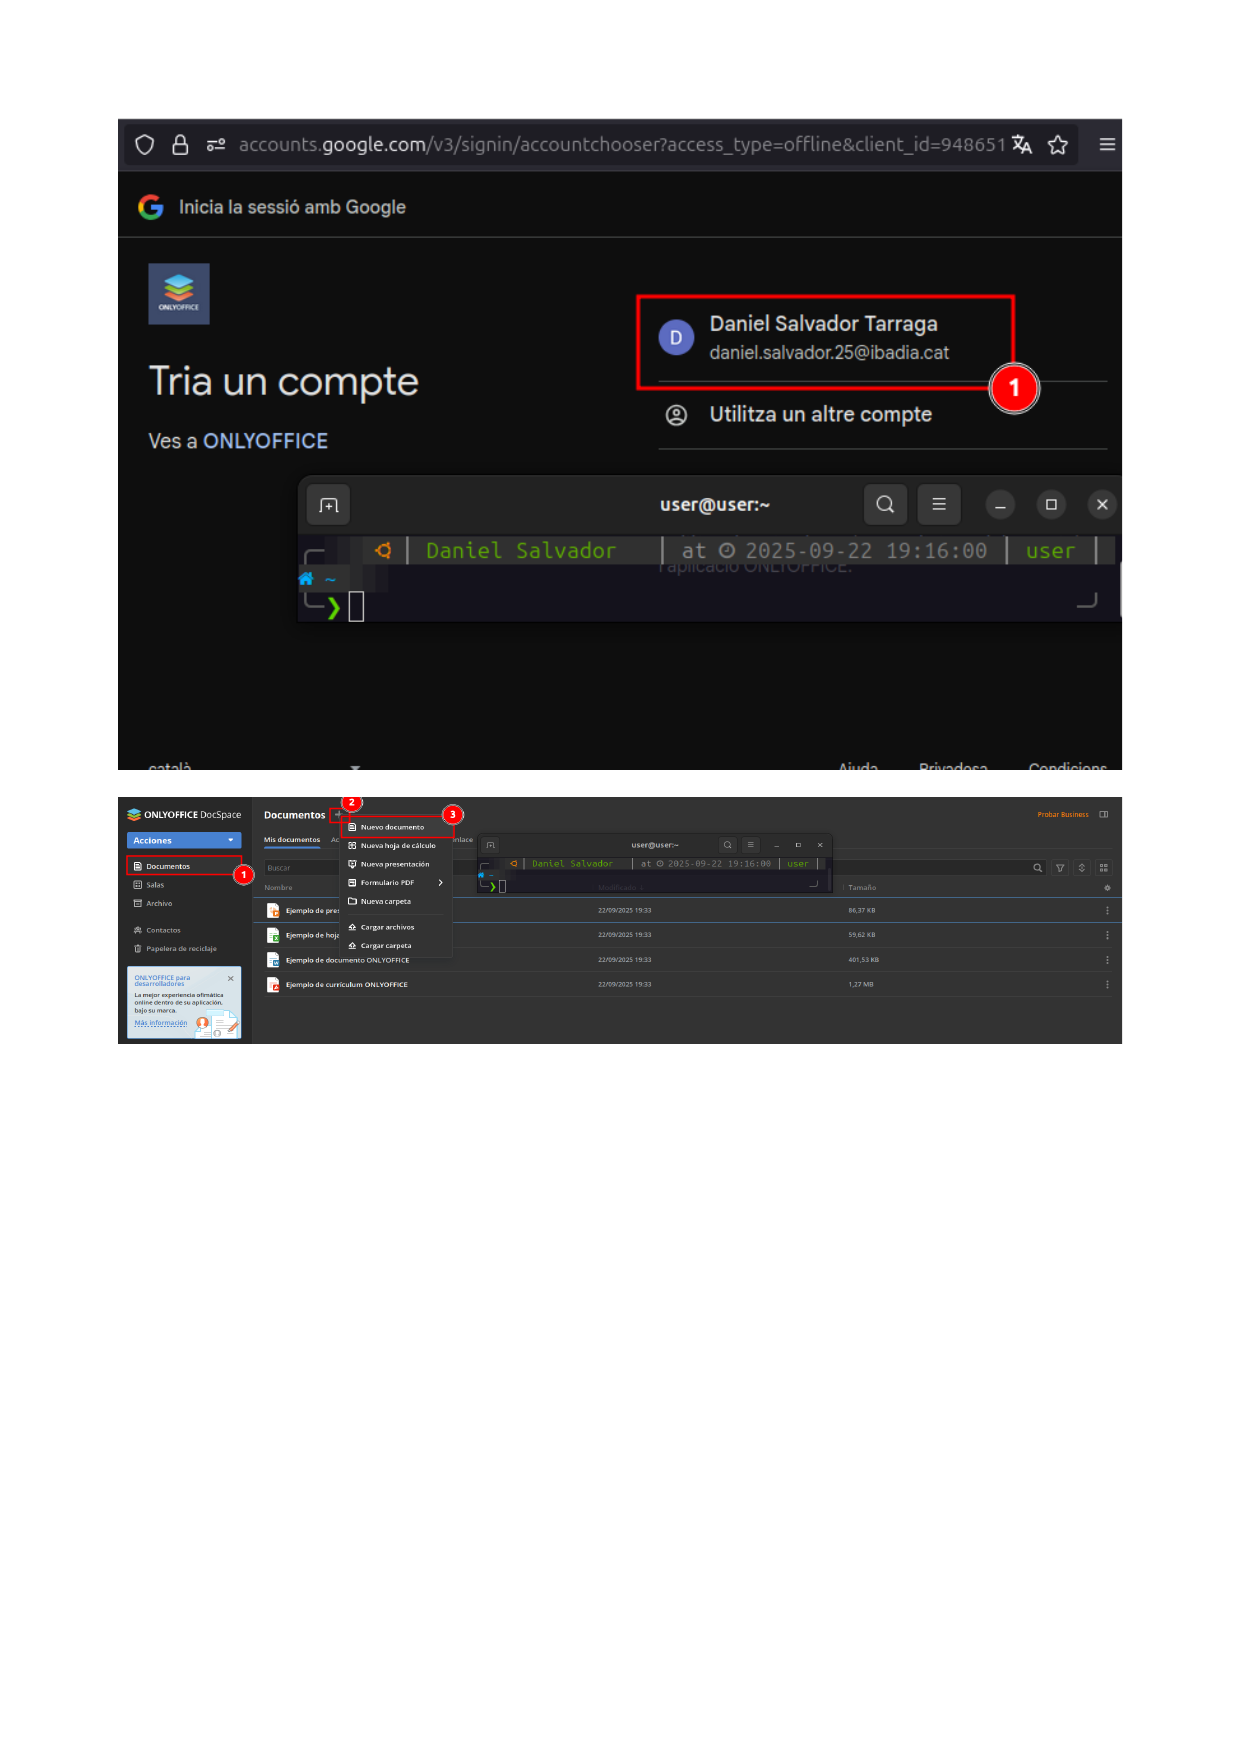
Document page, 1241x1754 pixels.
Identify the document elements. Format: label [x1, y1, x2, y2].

picture [118, 118, 1123, 770]
picture [118, 797, 1123, 1044]
